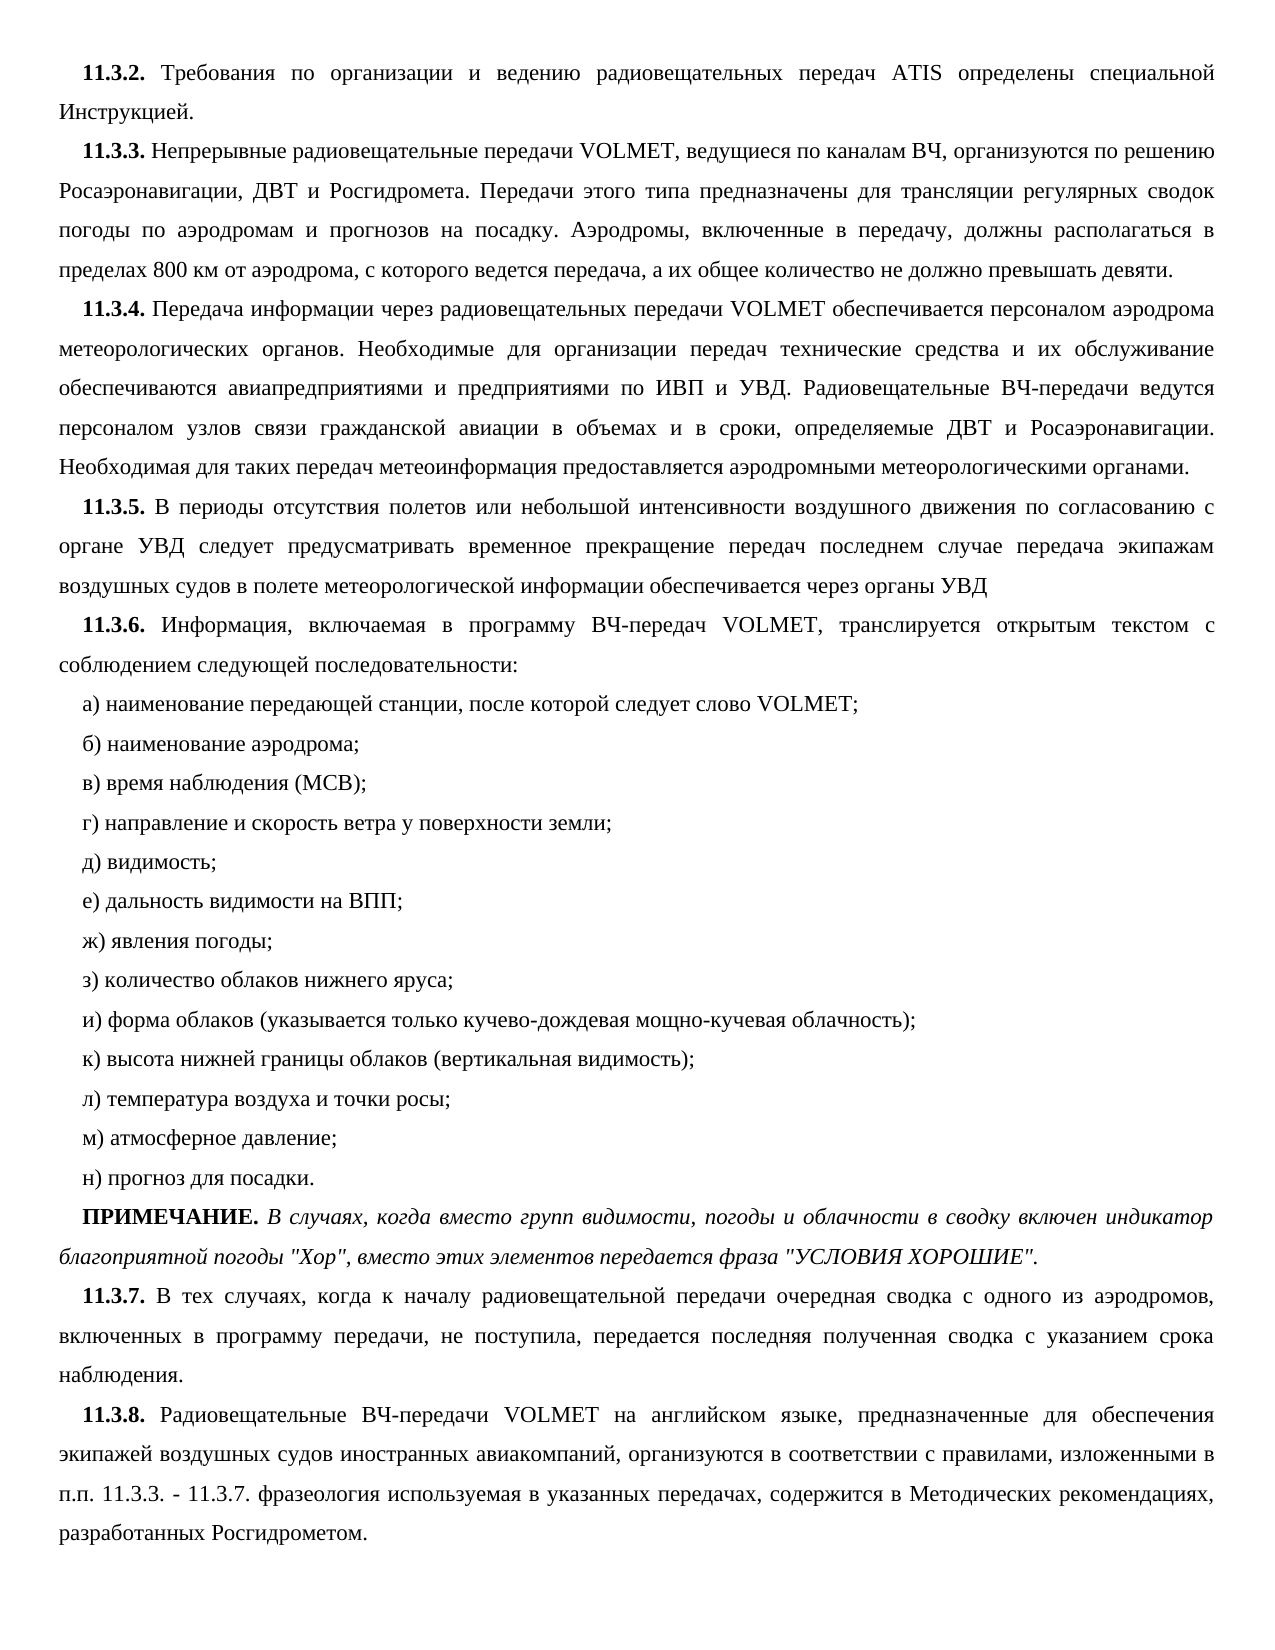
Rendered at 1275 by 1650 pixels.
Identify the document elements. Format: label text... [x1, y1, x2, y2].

text к) высота нижней границы облаков (вертикальная видимость); [58, 1046, 1216, 1072]
text е) дальность видимости на ВПП; [58, 888, 1216, 914]
text ПРИМЕЧАНИЕ. В случаях, когда вместо групп видимости, погоды и облачности в сводку включен индикатор благоприятной погоды "Хор", вместо этих элементов передается фраза "УСЛОВИЯ ХОРОШИЕ". [58, 1203, 1216, 1269]
text 11.3.8. Радиовещательные ВЧ-передачи VOLMET на английском языке, предназначенные для обеспечения экипажей воздушных судов иностранных авиакомпаний, организуются в соответствии с правилами, изложенными в п.п. 11.3.3. - 11.3.7. фразеология используемая в указанных передачах, содержится в Методических рекомендациях, разработанных Росгидрометом. [58, 1401, 1216, 1546]
text н) прогноз для посадки. [58, 1164, 1216, 1190]
text л) температура воздуха и точки росы; [58, 1085, 1216, 1111]
text ж) явления погоды; [58, 927, 1216, 953]
text в) время наблюдения (МСВ); [58, 769, 1216, 796]
text 11.3.3. Непрерывные радиовещательные передачи VOLMET, ведущиеся по каналам ВЧ, организуются по решению Росаэронавигации, ДВТ и Росгидромета. Передачи этого типа предназначены для трансляции регулярных сводок погоды по аэродромам и прогнозов на посадку. Аэродромы, включенные в передачу, должны располагаться в пределах 800 км от аэродрома, с которого ведется передача, а их общее количество не должно превышать девяти. [58, 137, 1216, 282]
text г) направление и скорость ветра у поверхности земли; [58, 809, 1216, 835]
text и) форма облаков (указывается только кучево-дождевая мощно-кучевая облачность); [58, 1006, 1216, 1032]
text м) атмосферное давление; [58, 1124, 1216, 1151]
text 11.3.7. В тех случаях, когда к началу радиовещательной передачи очередная сводка с одного из аэродромов, включенных в программу передачи, не поступила, передается последняя полученная сводка с указанием срока наблюдения. [58, 1282, 1216, 1388]
text 11.3.5. В периоды отсутствия полетов или небольшой интенсивности воздушного движения по согласованию с органе УВД следует предусматривать временное прекращение передач последнем случае передача экипажам воздушных судов в полете метеорологической информации обеспечивается через органы УВД [58, 493, 1216, 598]
text з) количество облаков нижнего яруса; [58, 967, 1216, 993]
text 11.3.4. Передача информации через радиовещательных передачи VOLMET обеспечивается персоналом аэродрома метеорологических органов. Необходимые для организации передач технические средства и их обслуживание обеспечиваются авиапредприятиями и предприятиями по ИВП и УВД. Радиовещательные ВЧ-передачи ведутся персоналом узлов связи гражданской авиации в объемах и в сроки, определяемые ДВТ и Росаэронавигации. Необходимая для таких передач метеоинформация предоставляется аэродромными метеорологическими органами. [58, 295, 1216, 480]
text д) видимость; [58, 848, 1216, 874]
text 11.3.2. Требования по организации и ведению радиовещательных передач ATIS определены специальной Инструкцией. [58, 58, 1216, 124]
text 11.3.6. Информация, включаемая в программу ВЧ-передач VOLMET, транслируется открытым текстом с соблюдением следующей последовательности: [58, 611, 1216, 677]
text б) наименование аэродрома; [58, 730, 1216, 756]
text а) наименование передающей станции, после которой следует слово VOLMET; [58, 690, 1216, 717]
